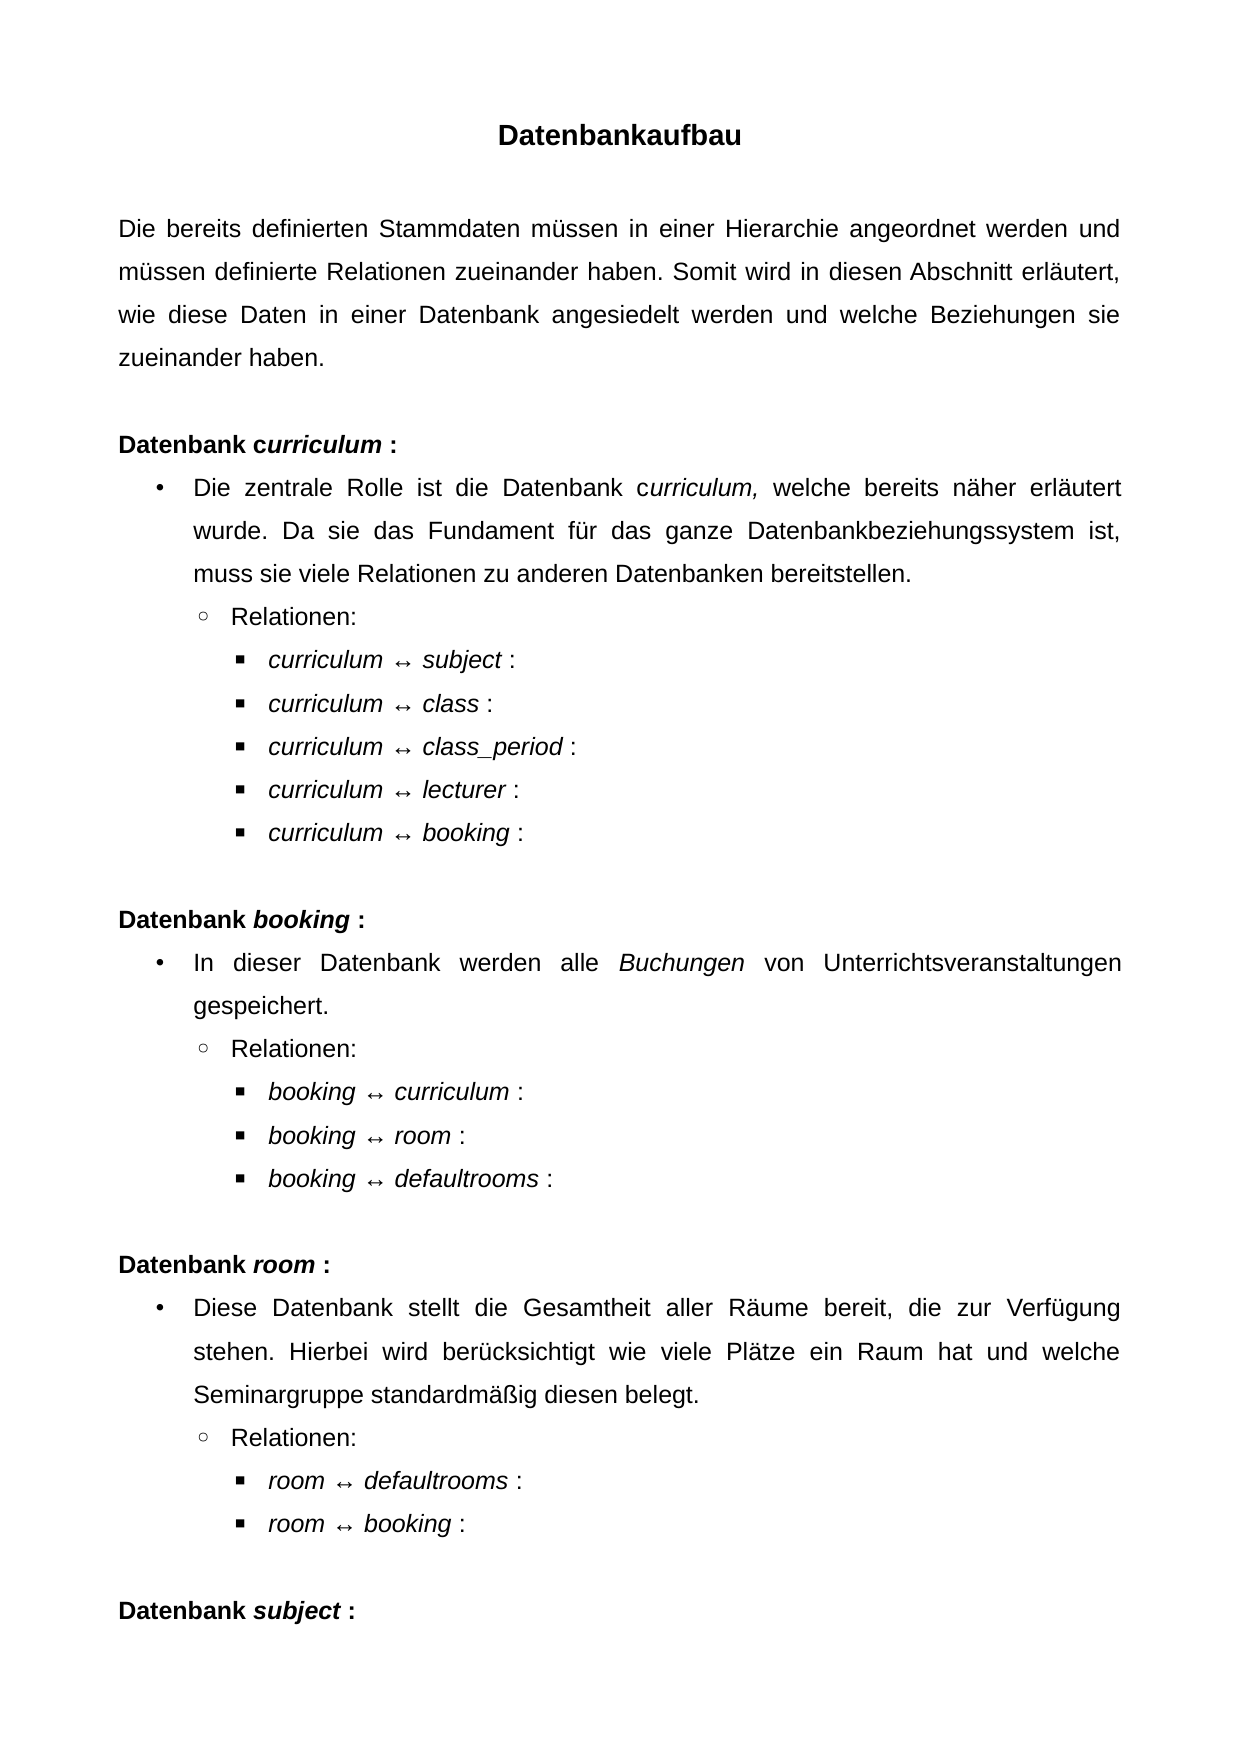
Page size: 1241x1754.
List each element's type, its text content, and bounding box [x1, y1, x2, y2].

list Relationen: [193, 1423, 1122, 1452]
list In dieser Datenbank werden alle Buchungen von Unterrichtsveranstaltungen gespeichert. [156, 948, 1122, 1020]
text Datenbank curriculum : [118, 429, 1122, 458]
list room ↔ defaultrooms : [231, 1466, 1122, 1495]
list booking ↔ room : [231, 1121, 1122, 1149]
text Datenbank booking : [118, 905, 1122, 933]
text Die bereits definierten Stammdaten müssen in einer Hierarchie angeordnet werden und müssen definierte Relationen zueinander haben. Somit wird in diesen Abschnitt erläutert, wie diese Daten in einer Datenbank angesiedelt werden und welche Beziehungen sie zueinander haben. [118, 214, 1122, 372]
list curriculum ↔ lecturer : [231, 775, 1122, 804]
list room ↔ booking : [231, 1509, 1122, 1538]
list Relationen: [193, 1034, 1122, 1063]
list curriculum ↔ booking : [231, 818, 1122, 847]
text Datenbank room : [118, 1250, 1122, 1279]
list Diese Datenbank stellt die Gesamtheit aller Räume bereit, die zur Verfügung stehen. Hierbei wird berücksichtigt wie viele Plätze ein Raum hat und welche Seminargruppe standardmäßig diesen belegt. [156, 1293, 1122, 1408]
list Relationen: [193, 602, 1122, 631]
text Datenbank subject : [118, 1596, 1122, 1624]
list curriculum ↔ subject : [231, 645, 1122, 674]
list curriculum ↔ class : [231, 689, 1122, 717]
list Die zentrale Rolle ist die Datenbank curriculum, welche bereits näher erläutert wurde. Da sie das Fundament für das ganze Datenbankbeziehungssystem ist, muss sie viele Relationen zu anderen Datenbanken bereitstellen. [156, 473, 1122, 588]
list booking ↔ defaultrooms : [231, 1164, 1122, 1193]
list curriculum ↔ class_period : [231, 732, 1122, 761]
list booking ↔ curriculum : [231, 1077, 1122, 1106]
text Datenbankaufbau [118, 118, 1122, 152]
